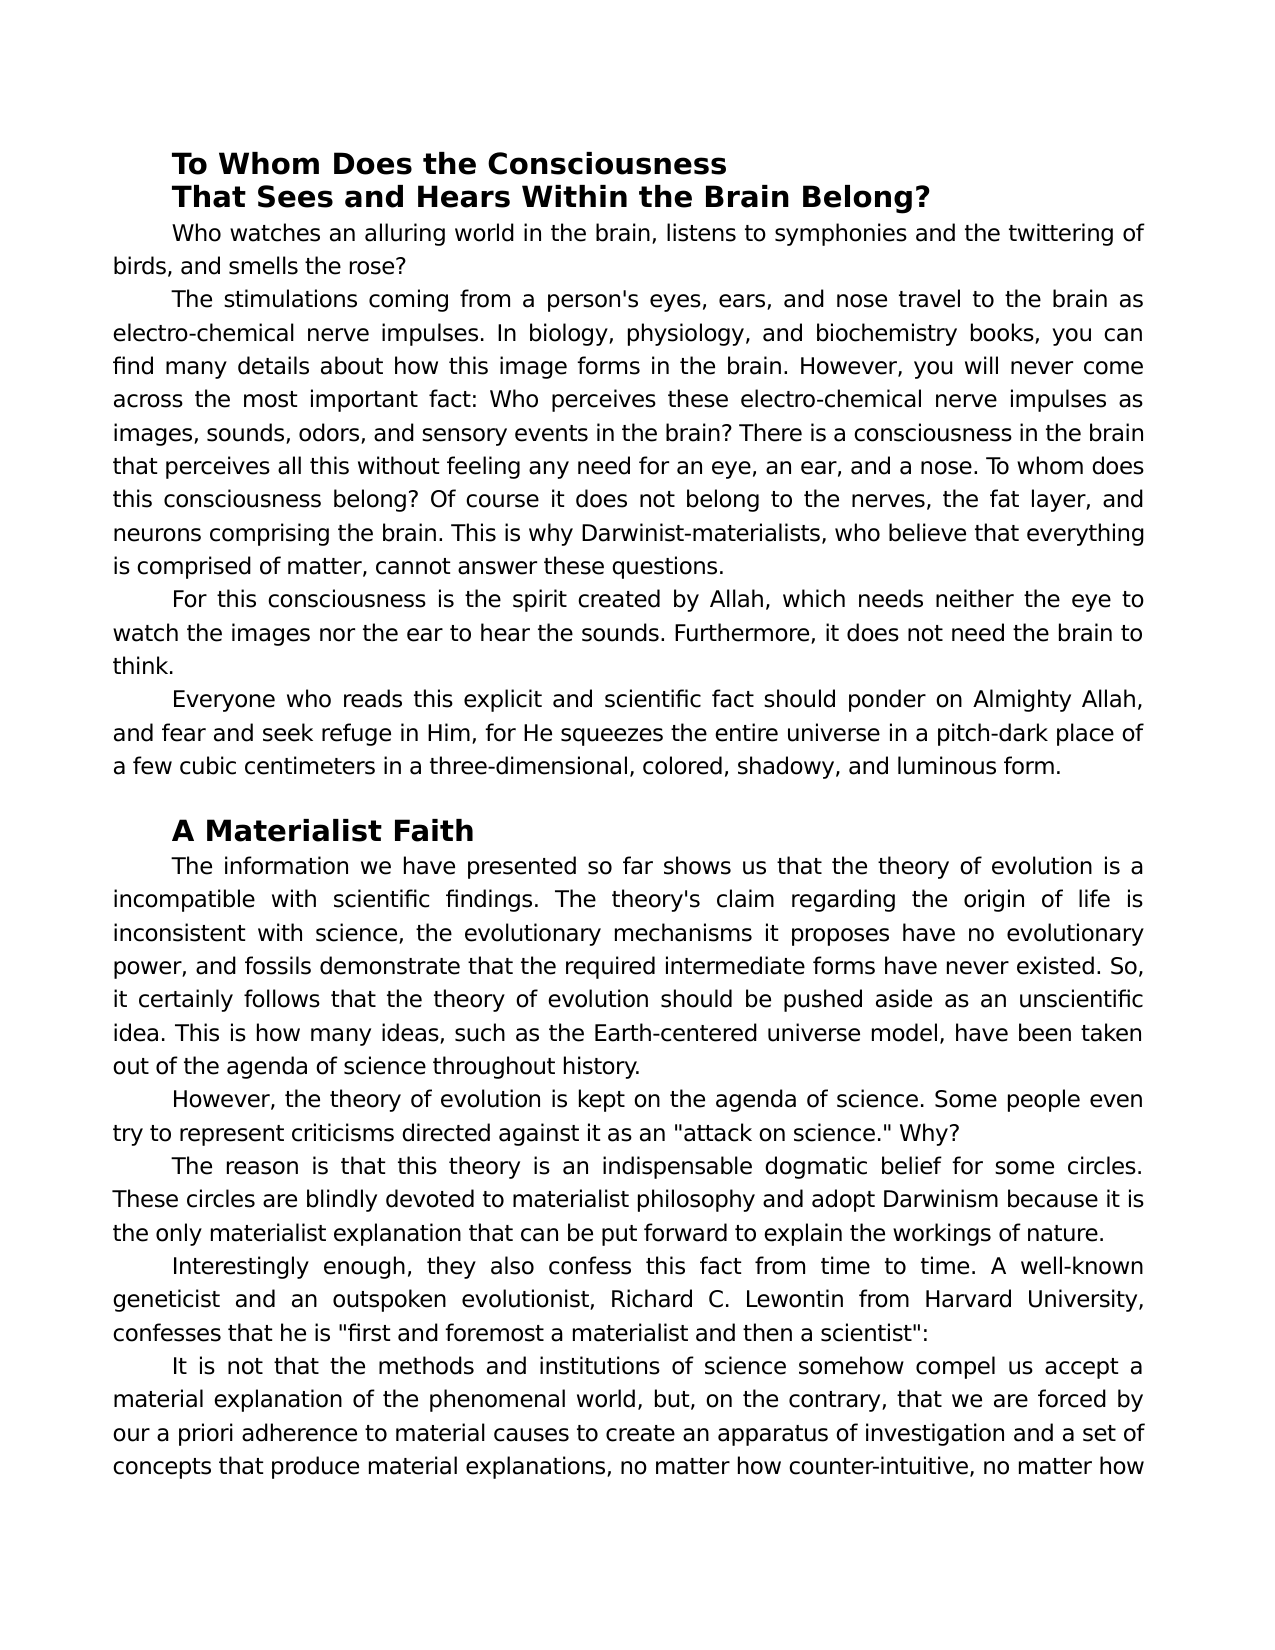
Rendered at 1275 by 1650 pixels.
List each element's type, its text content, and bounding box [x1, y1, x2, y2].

text The reason is that this theory is an indispensable dogmatic belief for some circles. These circles are blindly devoted to materialist philosophy and adopt Darwinism because it is the only materialist explanation that can be put forward to explain the workings of nature. [112, 1148, 1145, 1248]
text It is not that the methods and institutions of science somehow compel us accept a material explanation of the phenomenal world, but, on the contrary, that we are forced by our a priori adherence to material causes to create an apparatus of investigation and a set of concepts that produce material explanations, no matter how counter-intuitive, no matter how [112, 1348, 1145, 1481]
text For this consciousness is the spirit created by Allah, which needs neither the eye to watch the images nor the ear to hear the sounds. Furthermore, it does not need the brain to think. [112, 581, 1145, 681]
text A Materialist Faith [112, 814, 1145, 848]
text However, the theory of evolution is kept on the agenda of science. Some people even try to represent criticisms directed against it as an "attack on science." Why? [112, 1081, 1145, 1148]
text Interestingly enough, they also confess this fact from time to time. A well-known geneticist and an outspoken evolutionist, Richard C. Lewontin from Harvard University, confesses that he is "first and foremost a materialist and then a scientist": [112, 1248, 1145, 1348]
text The information we have presented so far shows us that the theory of evolution is a incompatible with scientific findings. The theory's claim regarding the origin of life is inconsistent with science, the evolutionary mechanisms it proposes have no evolutionary power, and fossils demonstrate that the required intermediate forms have never existed. So, it certainly follows that the theory of evolution should be pushed aside as an unscientific idea. This is how many ideas, such as the Earth-centered universe model, have been taken out of the agenda of science throughout history. [112, 848, 1145, 1081]
text Everyone who reads this explicit and scientific fact should ponder on Almighty Allah, and fear and seek refuge in Him, for He squeezes the entire universe in a pitch-dark place of a few cubic centimeters in a three-dimensional, colored, shadowy, and luminous form. [112, 681, 1145, 781]
text To Whom Does the Consciousness [112, 148, 1145, 181]
text That Sees and Hears Within the Brain Belong? [112, 181, 1145, 214]
text The stimulations coming from a person's eyes, ears, and nose travel to the brain as electro-chemical nerve impulses. In biology, physiology, and biochemistry books, you can find many details about how this image forms in the brain. However, you will never come across the most important fact: Who perceives these electro-chemical nerve impulses as images, sounds, odors, and sensory events in the brain? There is a consciousness in the brain that perceives all this without feeling any need for an eye, an ear, and a nose. To whom does this consciousness belong? Of course it does not belong to the nerves, the fat layer, and neurons comprising the brain. This is why Darwinist-materialists, who believe that everything is comprised of matter, cannot answer these questions. [112, 281, 1145, 581]
text Who watches an alluring world in the brain, listens to symphonies and the twittering of birds, and smells the rose? [112, 214, 1145, 281]
